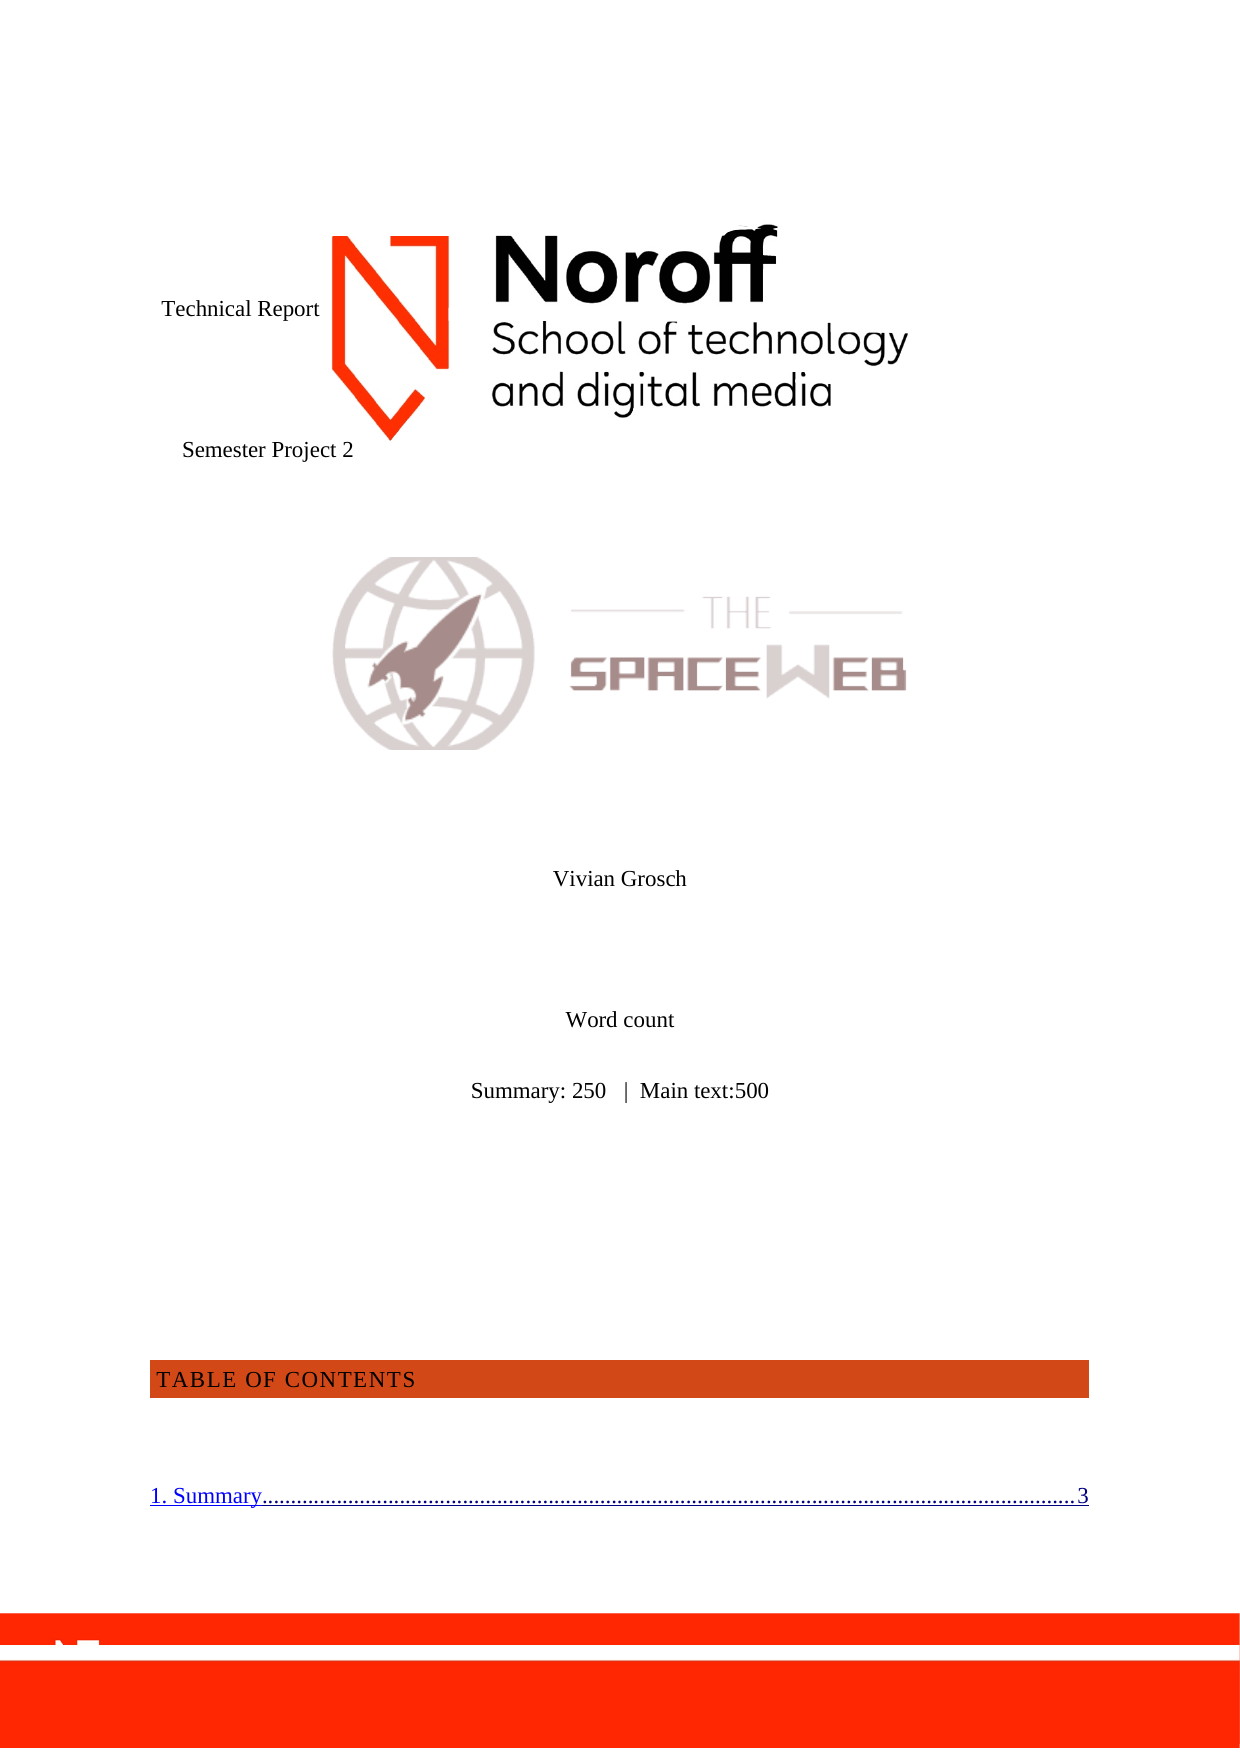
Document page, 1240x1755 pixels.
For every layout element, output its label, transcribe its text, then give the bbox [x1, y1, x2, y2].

text Vivian Grosch [150, 864, 1089, 891]
text [449, 295, 1089, 321]
text Summary: 250 | Main text:500 [150, 1077, 1089, 1103]
text 1. Summary 3 [150, 1482, 1089, 1505]
text Word count [150, 1006, 1089, 1032]
text Table of Contents [156, 1366, 1083, 1392]
text Semester Project 2 [150, 436, 1089, 502]
text Technical Report [150, 295, 331, 321]
